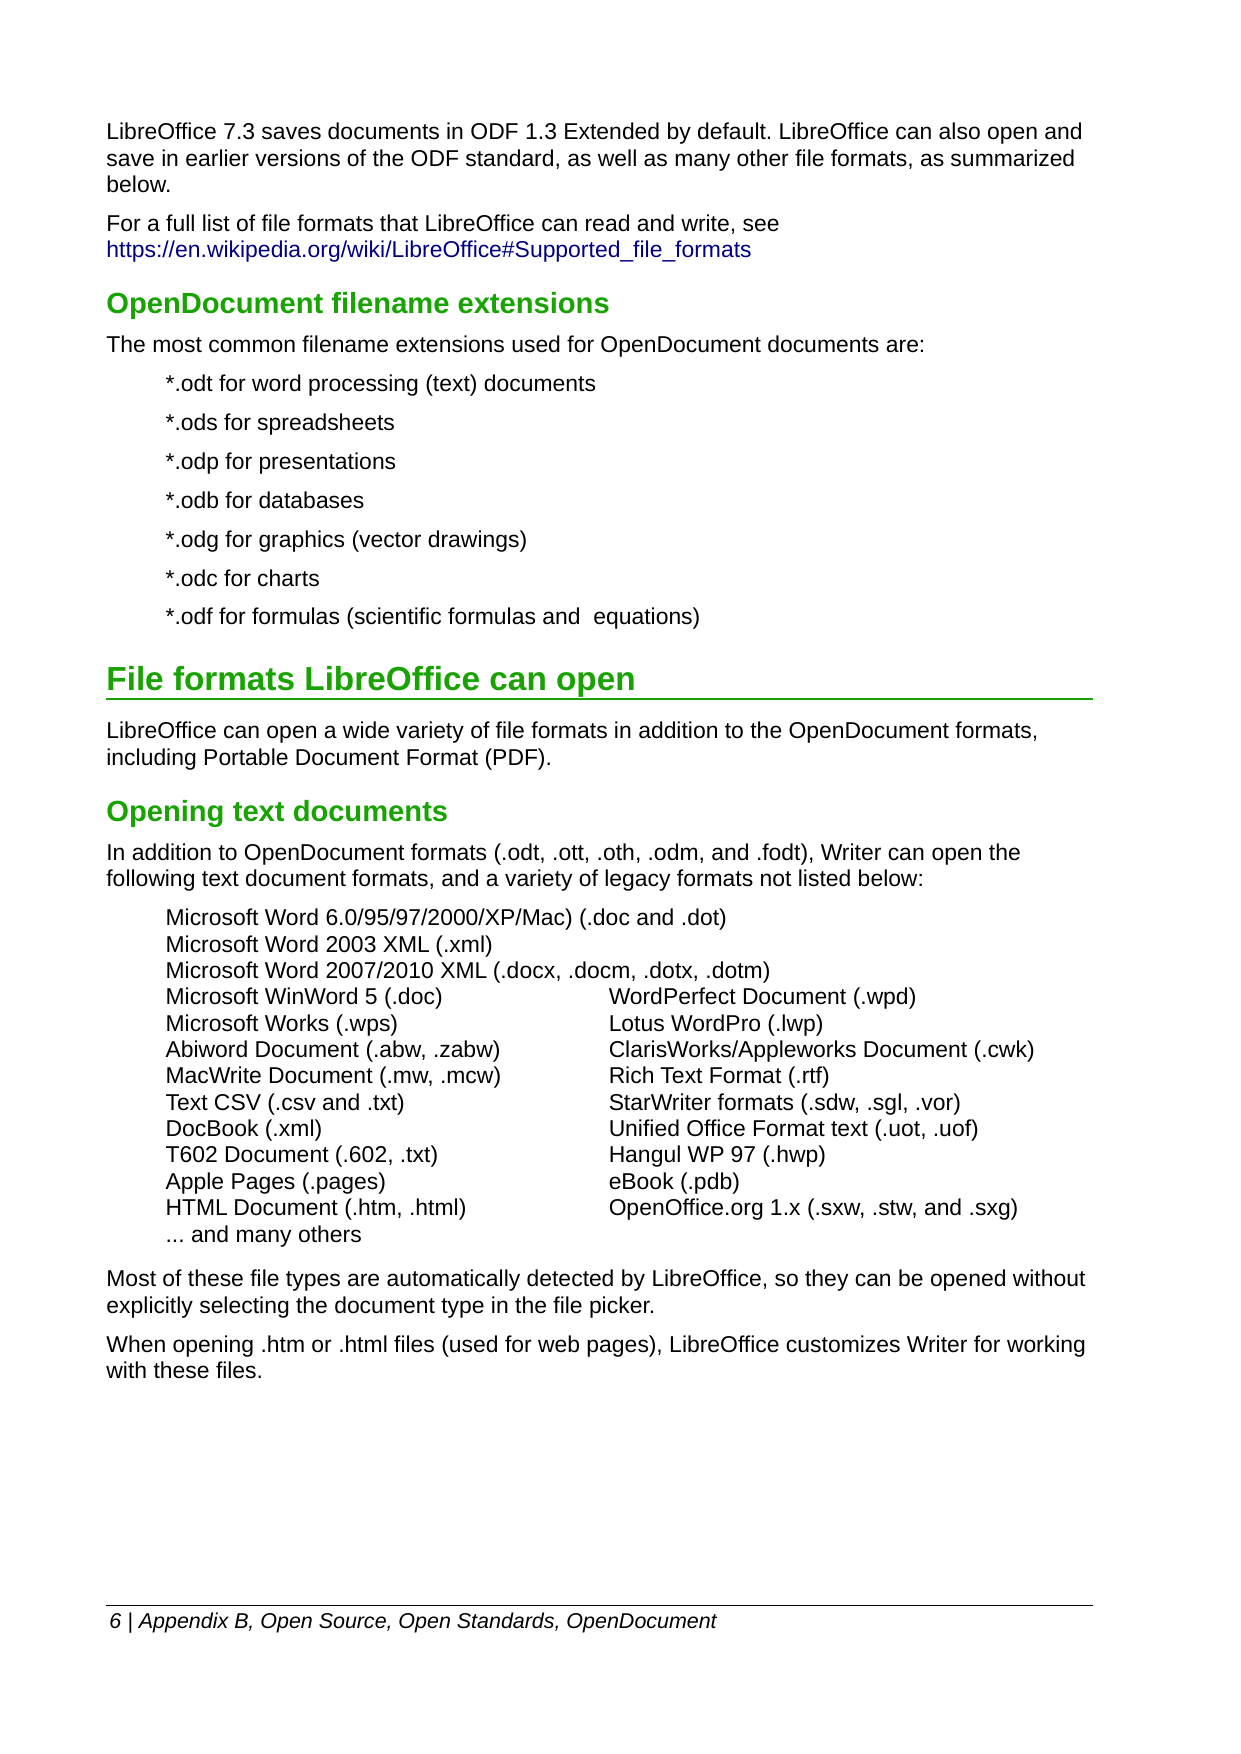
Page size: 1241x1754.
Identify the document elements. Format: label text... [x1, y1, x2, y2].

table_cell Abiword Document (.abw, .zabw) [106, 1036, 549, 1062]
table_cell Hangul WP 97 (.hwp) [549, 1141, 1092, 1168]
table_cell HTML Document (.htm, .html) [106, 1194, 549, 1221]
table_cell OpenOffice.org 1.x (.sxw, .stw, and .sxg) [549, 1194, 1092, 1221]
text Most of these file types are automatically detected by LibreOffice, so they can be opened without explicitly selecting the document type in the file picker. [106, 1265, 1093, 1318]
table_header WordPerfect Document (.wpd) [549, 983, 1092, 1010]
text *.ods for spreadsheets [165, 409, 1093, 435]
table_cell DocBook (.xml) [106, 1115, 549, 1141]
text *.odf for formulas (scientific formulas and equations) [165, 603, 1093, 630]
table_cell StarWriter formats (.sdw, .sgl, .vor) [549, 1089, 1092, 1115]
text For a full list of file formats that LibreOffice can read and write, see https://en.wikipedia.org/wiki/LibreOffice#Supported_file_formats [106, 210, 1093, 262]
table_cell eBook (.pdb) [549, 1168, 1092, 1194]
table_cell Rich Text Format (.rtf) [549, 1063, 1092, 1089]
table_cell T602 Document (.602, .txt) [106, 1141, 549, 1168]
table_cell Apple Pages (.pages) [106, 1168, 549, 1194]
subtitle Opening text documents [106, 794, 1093, 827]
table_cell Unified Office Format text (.uot, .uof) [549, 1115, 1092, 1141]
table_cell MacWrite Document (.mw, .mcw) [106, 1063, 549, 1089]
table_cell ClarisWorks/Appleworks Document (.cwk) [549, 1036, 1092, 1062]
text *.odp for presentations [165, 448, 1093, 474]
table_header Microsoft WinWord 5 (.doc) [106, 983, 549, 1010]
text LibreOffice 7.3 saves documents in ODF 1.3 Extended by default. LibreOffice can also open and save in earlier versions of the ODF standard, as well as many other file formats, as summarized below. [106, 118, 1093, 197]
table_cell Lotus WordPro (.lwp) [549, 1010, 1092, 1036]
text *.odc for charts [165, 564, 1093, 591]
list In addition to OpenDocument formats (.odt, .ott, .oth, .odm, and .fodt), Writer can open the following text document formats, and a variety of legacy formats not listed below: [106, 839, 1093, 892]
text When opening .htm or .html files (used for web pages), LibreOffice customizes Writer for working with these files. [106, 1331, 1093, 1383]
table_cell ... and many others [106, 1221, 549, 1259]
text *.odt for word processing (text) documents [165, 370, 1093, 397]
text Microsoft Word 6.0/95/97/2000/XP/Mac) (.doc and .dot) Microsoft Word 2003 XML (.xml) Microsoft Word 2007/2010 XML (.docx, .docm, .dotx, .dotm) [165, 904, 1093, 983]
subtitle OpenDocument filename extensions [106, 286, 1093, 319]
subtitle File formats LibreOffice can open [106, 659, 1093, 698]
text *.odg for graphics (vector drawings) [165, 526, 1093, 552]
table_cell Microsoft Works (.wps) [106, 1010, 549, 1036]
table_cell [549, 1221, 1092, 1259]
list The most common filename extensions used for OpenDocument documents are: [106, 331, 1093, 358]
text *.odb for databases [165, 487, 1093, 513]
table_cell Text CSV (.csv and .txt) [106, 1089, 549, 1115]
text LibreOffice can open a wide variety of file formats in addition to the OpenDocument formats, including Portable Document Format (PDF). [106, 717, 1093, 770]
